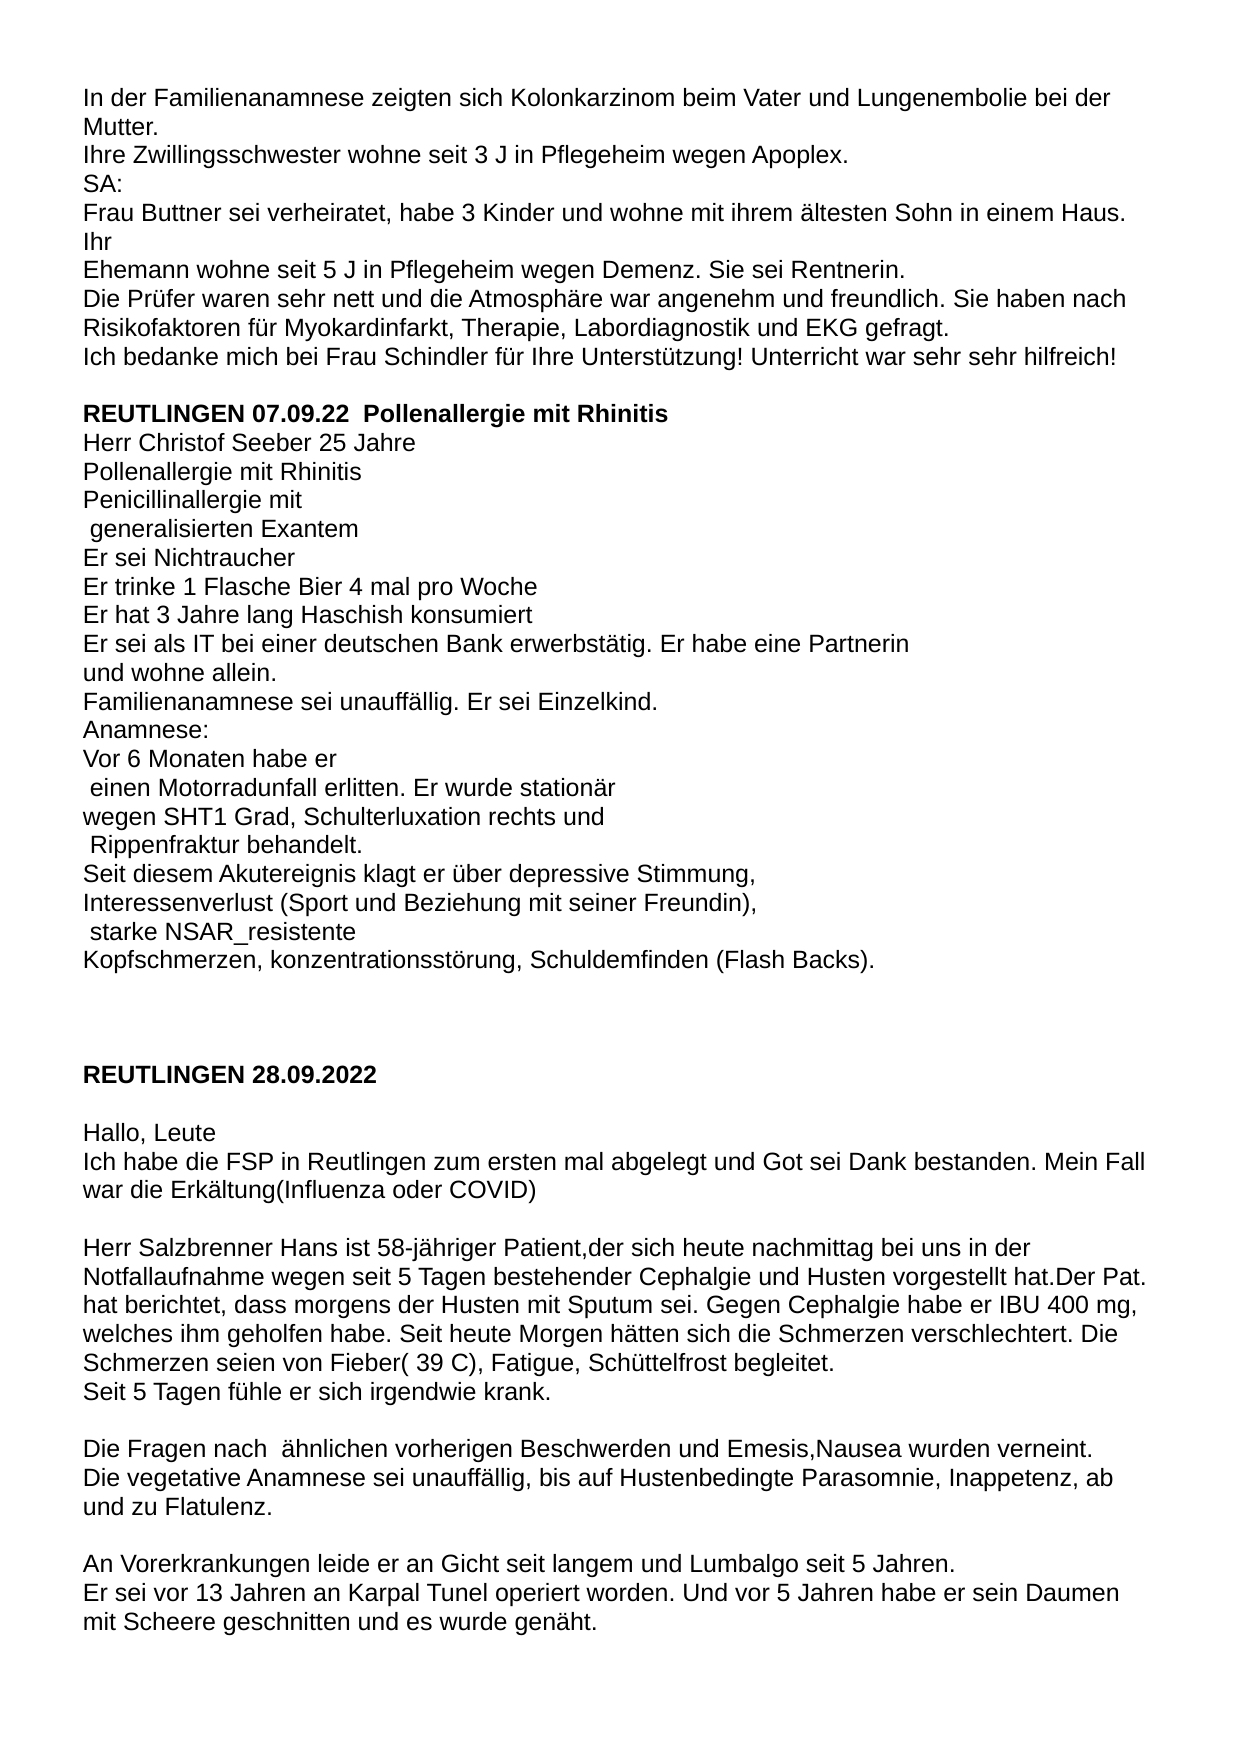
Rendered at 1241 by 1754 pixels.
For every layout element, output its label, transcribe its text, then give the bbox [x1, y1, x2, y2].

text Anamnese: [83, 715, 1157, 744]
text Herr Salzbrenner Hans ist 58-jähriger Patient,der sich heute nachmittag bei uns in der Notfallaufnahme wegen seit 5 Tagen bestehender Cephalgie und Husten vorgestellt hat.Der Pat. hat berichtet, dass morgens der Husten mit Sputum sei. Gegen Cephalgie habe er IBU 400 mg, welches ihm geholfen habe. Seit heute Morgen hätten sich die Schmerzen verschlechtert. Die Schmerzen seien von Fieber( 39 C), Fatigue, Schüttelfrost begleitet. [83, 1233, 1157, 1376]
text Er sei vor 13 Jahren an Karpal Tunel operiert worden. Und vor 5 Jahren habe er sein Daumen mit Scheere geschnitten und es wurde genäht. [83, 1578, 1157, 1635]
text REUTLINGEN 28.09.2022 [83, 1060, 1157, 1089]
text wegen SHT1 Grad, Schulterluxation rechts und [83, 801, 1157, 830]
text generalisierten Exantem [83, 514, 1157, 543]
text SA: [83, 169, 1157, 198]
text Hallo, Leute [83, 1118, 1157, 1146]
text Die Fragen nach ähnlichen vorherigen Beschwerden und Emesis,Nausea wurden verneint. [83, 1434, 1157, 1463]
text Er sei Nichtraucher [83, 543, 1157, 571]
text Er hat 3 Jahre lang Haschish konsumiert [83, 600, 1157, 629]
text Rippenfraktur behandelt. [83, 830, 1157, 859]
text Interessenverlust (Sport und Beziehung mit seiner Freundin), [83, 888, 1157, 916]
text Die vegetative Anamnese sei unauffällig, bis auf Hustenbedingte Parasomnie, Inappetenz, ab und zu Flatulenz. [83, 1463, 1157, 1520]
text Seit 5 Tagen fühle er sich irgendwie krank. [83, 1376, 1157, 1405]
text Er sei als IT bei einer deutschen Bank erwerbstätig. Er habe eine Partnerin [83, 629, 1157, 658]
text Ihre Zwillingsschwester wohne seit 3 J in Pflegeheim wegen Apoplex. [83, 140, 1157, 169]
text Ehemann wohne seit 5 J in Pflegeheim wegen Demenz. Sie sei Rentnerin. [83, 255, 1157, 284]
text An Vorerkrankungen leide er an Gicht seit langem und Lumbalgo seit 5 Jahren. [83, 1549, 1157, 1578]
text Ich bedanke mich bei Frau Schindler für Ihre Unterstützung! Unterricht war sehr sehr hilfreich! [83, 341, 1157, 370]
text Die Prüfer waren sehr nett und die Atmosphäre war angenehm und freundlich. Sie haben nach [83, 284, 1157, 313]
text Kopfschmerzen, konzentrationsstörung, Schuldemfinden (Flash Backs). [83, 945, 1157, 974]
text In der Familienanamnese zeigten sich Kolonkarzinom beim Vater und Lungenembolie bei der Mutter. [83, 83, 1157, 140]
text Penicillinallergie mit [83, 485, 1157, 514]
text Risikofaktoren für Myokardinfarkt, Therapie, Labordiagnostik und EKG gefragt. [83, 313, 1157, 341]
text Pollenallergie mit Rhinitis [83, 456, 1157, 485]
text REUTLINGEN 07.09.22 Pollenallergie mit Rhinitis [83, 399, 1157, 428]
text und wohne allein. [83, 658, 1157, 686]
text Familienanamnese sei unauffällig. Er sei Einzelkind. [83, 686, 1157, 715]
text Ich habe die FSP in Reutlingen zum ersten mal abgelegt und Got sei Dank bestanden. Mein Fall war die Erkältung(Influenza oder COVID) [83, 1146, 1157, 1204]
text Frau Buttner sei verheiratet, habe 3 Kinder und wohne mit ihrem ältesten Sohn in einem Haus. Ihr [83, 198, 1157, 255]
text Vor 6 Monaten habe er [83, 744, 1157, 773]
text einen Motorradunfall erlitten. Er wurde stationär [83, 773, 1157, 801]
text Herr Christof Seeber 25 Jahre [83, 428, 1157, 456]
text Seit diesem Akutereignis klagt er über depressive Stimmung, [83, 859, 1157, 888]
text Er trinke 1 Flasche Bier 4 mal pro Woche [83, 571, 1157, 600]
text starke NSAR_resistente [83, 916, 1157, 945]
